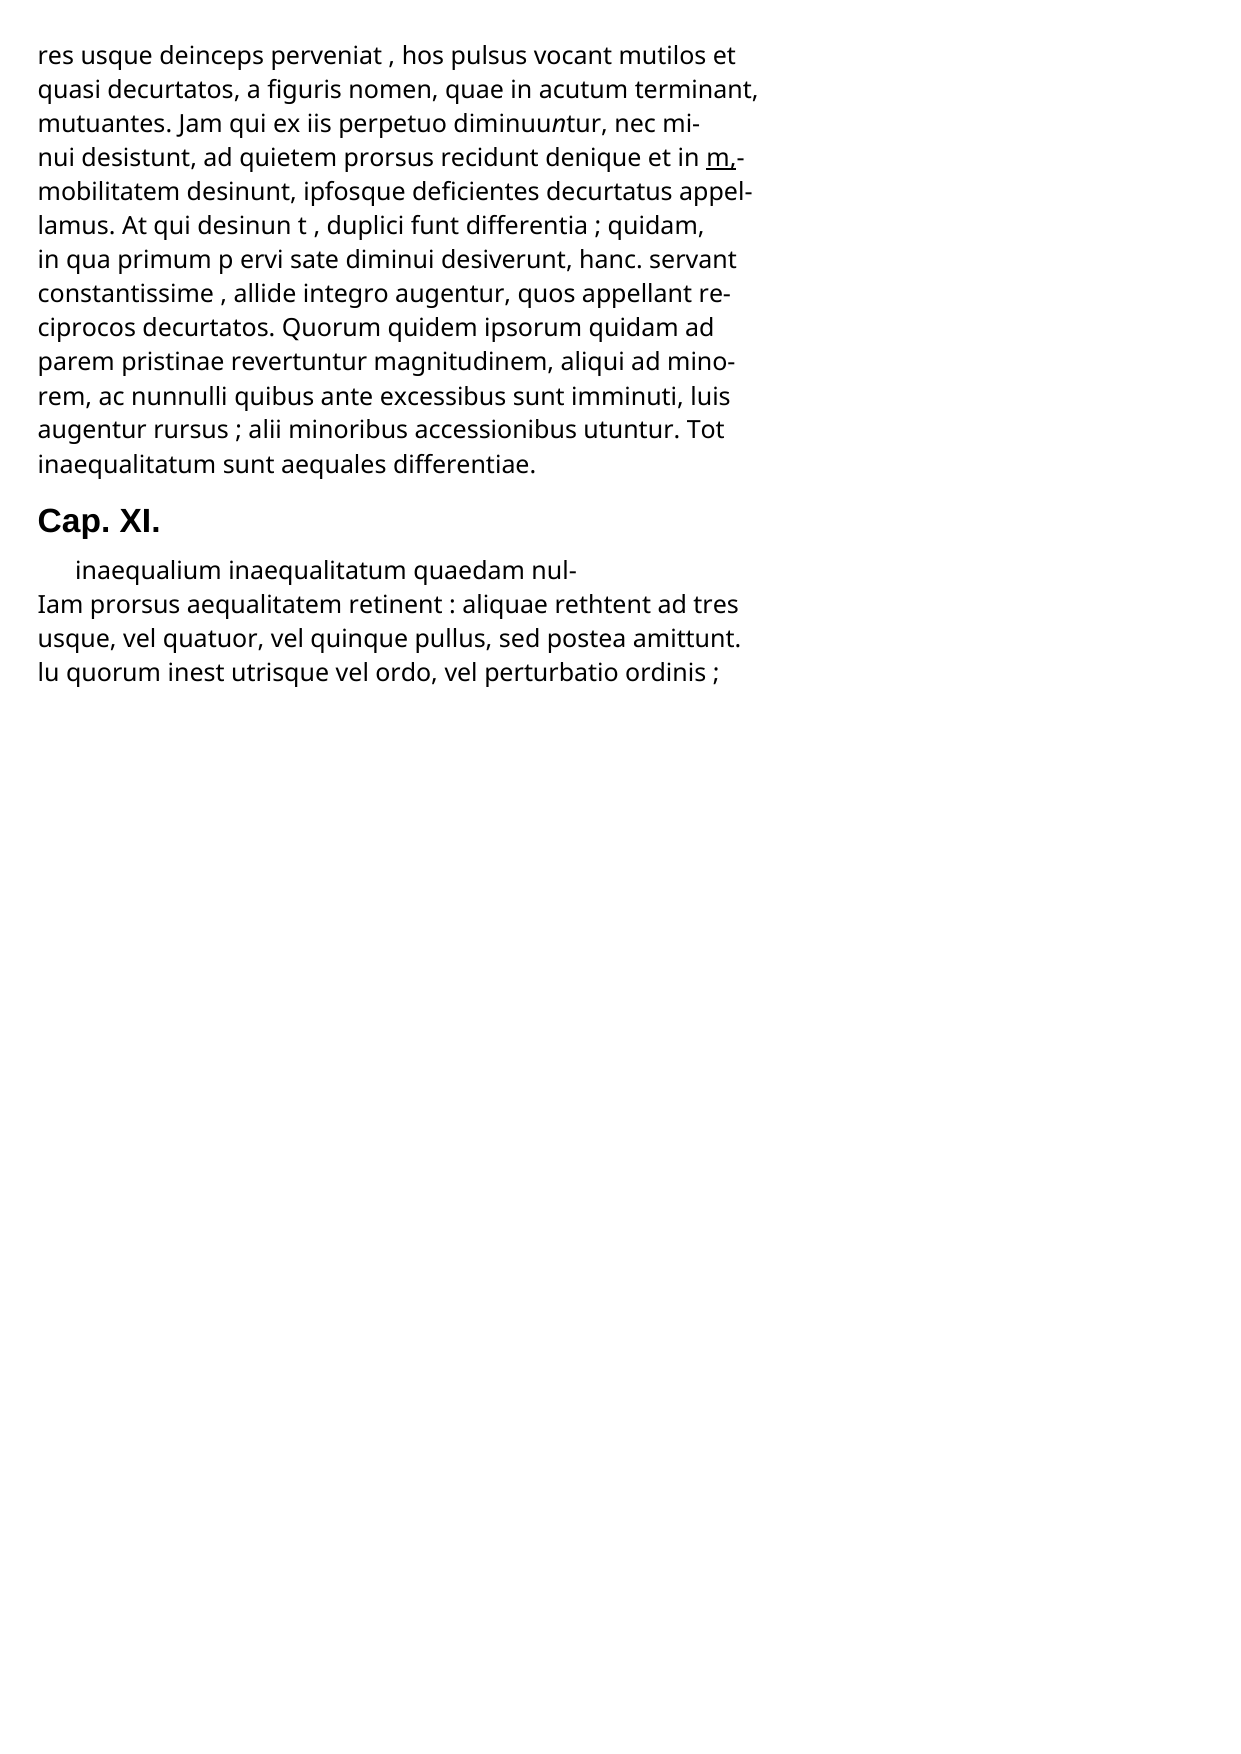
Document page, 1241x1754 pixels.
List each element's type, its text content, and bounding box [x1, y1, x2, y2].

text res usque deinceps perveniat , hos pulsus vocant mutilos et quasi decurtatos, a figuris nomen, quae in acutum terminant, mutuantes. Jam qui ex iis perpetuo diminuuntur, nec mi- nui desistunt, ad quietem prorsus recidunt denique et in m,- mobilitatem desinunt, ipfosque deficientes decurtatus appel- lamus. At qui desinun t , duplici funt differentia ; quidam, in qua primum p ervi sate diminui desiverunt, hanc. servant constantissime , allide integro augentur, quos appellant re- ciprocos decurtatos. Quorum quidem ipsorum quidam ad parem pristinae revertuntur magnitudinem, aliqui ad mino- rem, ac nunnulli quibus ante excessibus sunt imminuti, luis augentur rursus ; alii minoribus accessionibus utuntur. Tot inaequalitatum sunt aequales differentiae. [37, 37, 1203, 480]
subtitle Cap. XI. [37, 501, 1203, 540]
text inaequalium inaequalitatum quaedam nul- Iam prorsus aequalitatem retinent : aliquae rethtent ad tres usque, vel quatuor, vel quinque pullus, sed postea amittunt. lu quorum inest utrisque vel ordo, vel perturbatio ordinis ; [37, 552, 1203, 688]
